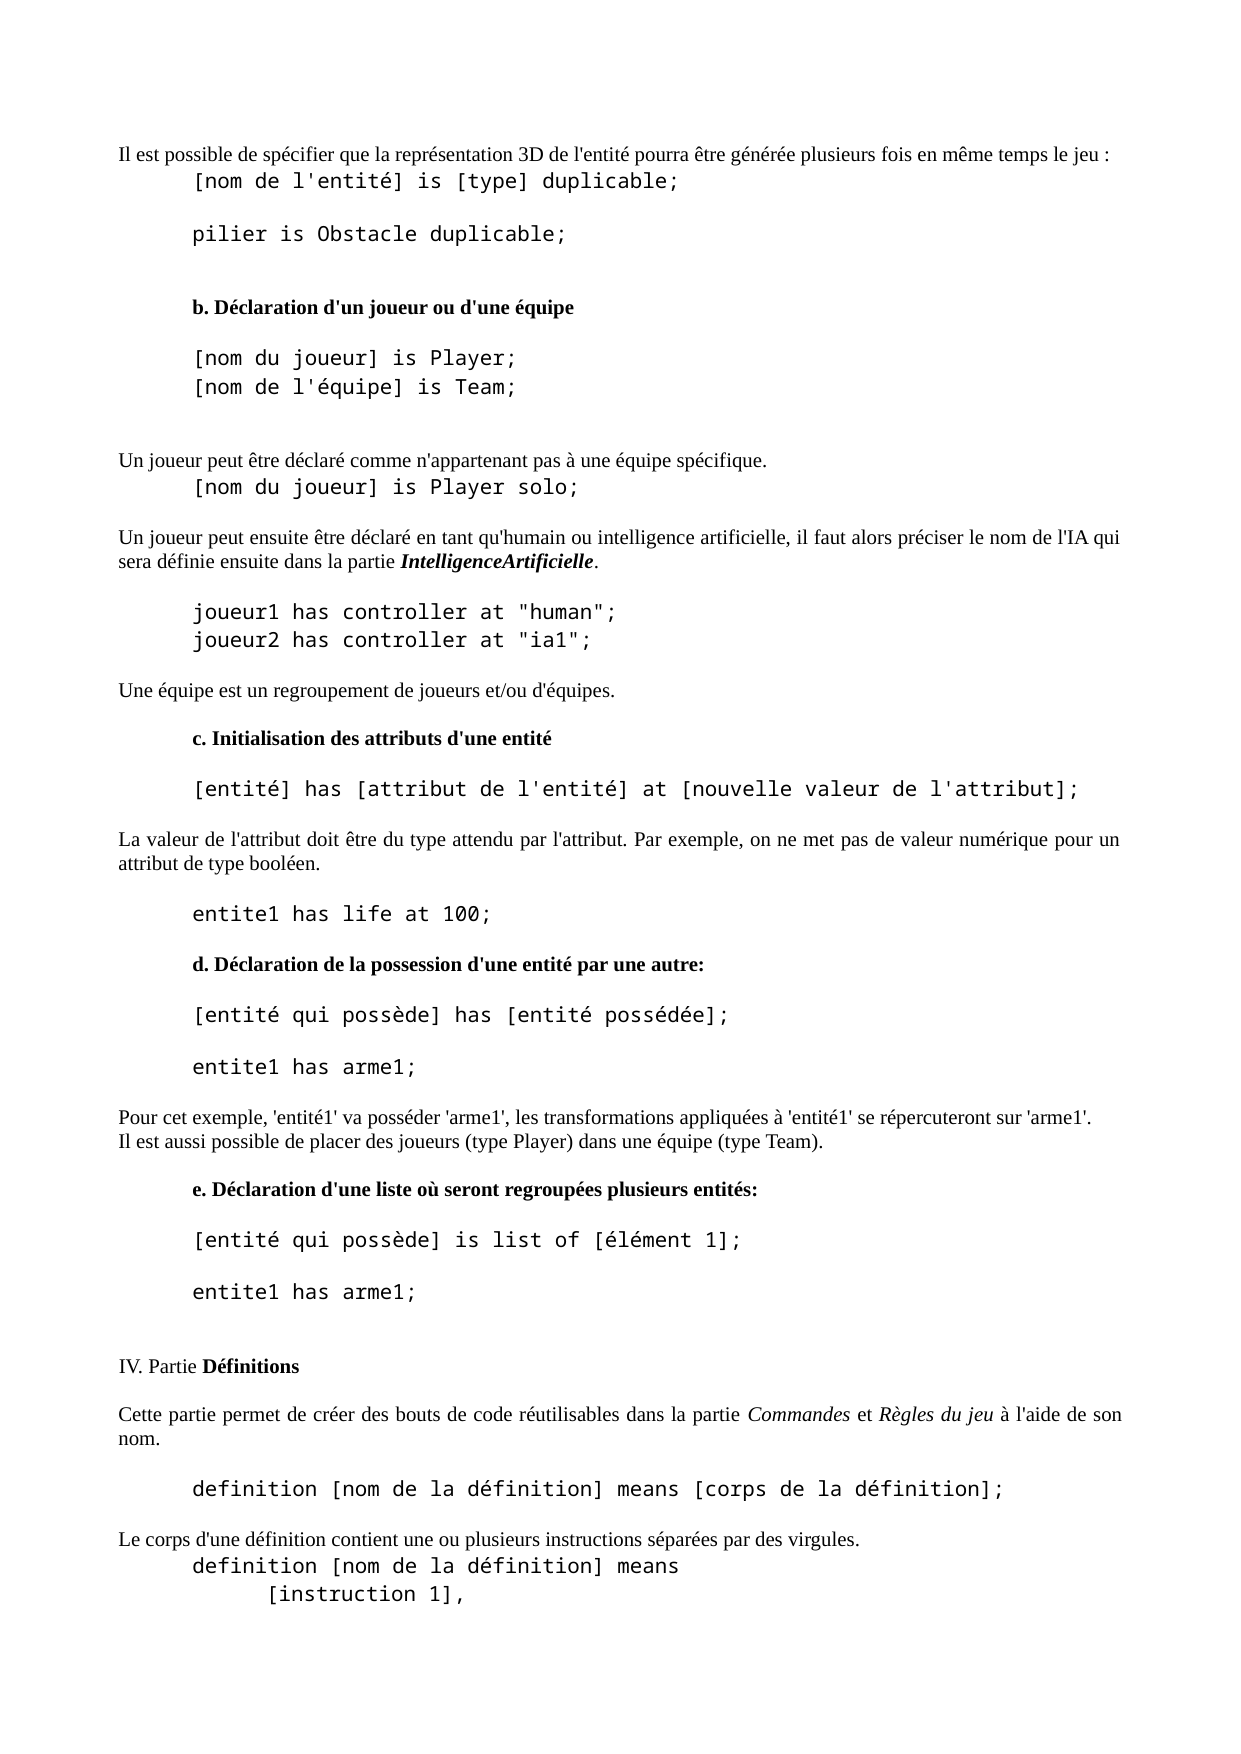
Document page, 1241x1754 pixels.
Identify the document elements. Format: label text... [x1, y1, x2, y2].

text entite1 has life at 100; [118, 899, 1122, 927]
text d. Déclaration de la possession d'une entité par une autre: [118, 952, 1122, 976]
text [nom du joueur] is Player; [118, 343, 1122, 372]
text Un joueur peut ensuite être déclaré en tant qu'humain ou intelligence artificielle, il faut alors préciser le nom de l'IA qui sera définie ensuite dans la partie IntelligenceArtificielle. [118, 525, 1122, 573]
text [nom du joueur] is Player solo; [118, 472, 1122, 501]
text IV. Partie Définitions [44, 1354, 1122, 1378]
text [instruction 1], [118, 1579, 1122, 1608]
text c. Initialisation des attributs d'une entité [118, 726, 1122, 750]
text [entité] has [attribut de l'entité] at [nouvelle valeur de l'attribut]; [118, 774, 1122, 803]
text Le corps d'une définition contient une ou plusieurs instructions séparées par des virgules. [118, 1527, 1122, 1551]
text Cette partie permet de créer des bouts de code réutilisables dans la partie Commandes et Règles du jeu à l'aide de son nom. [118, 1402, 1122, 1450]
text e. Déclaration d'une liste où seront regroupées plusieurs entités: [118, 1177, 1122, 1201]
text pilier is Obstacle duplicable; [118, 219, 1122, 247]
text Un joueur peut être déclaré comme n'appartenant pas à une équipe spécifique. [118, 448, 1122, 472]
text entite1 has arme1; [118, 1277, 1122, 1306]
text definition [nom de la définition] means [corps de la définition]; [118, 1474, 1122, 1503]
text joueur1 has controller at "human"; [118, 597, 1122, 626]
text [entité qui possède] is list of [élément 1]; [118, 1225, 1122, 1253]
text La valeur de l'attribut doit être du type attendu par l'attribut. Par exemple, on ne met pas de valeur numérique pour un attribut de type booléen. [118, 827, 1122, 875]
text b. Déclaration d'un joueur ou d'une équipe [118, 295, 1122, 319]
text [nom de l'équipe] is Team; [118, 372, 1122, 400]
text Il est aussi possible de placer des joueurs (type Player) dans une équipe (type Team). [118, 1129, 1122, 1153]
text Il est possible de spécifier que la représentation 3D de l'entité pourra être générée plusieurs fois en même temps le jeu : [118, 142, 1122, 166]
text [entité qui possède] has [entité possédée]; [118, 1000, 1122, 1028]
text entite1 has arme1; [118, 1052, 1122, 1081]
text [nom de l'entité] is [type] duplicable; [118, 166, 1122, 195]
text definition [nom de la définition] means [118, 1551, 1122, 1579]
text joueur2 has controller at "ia1"; [118, 626, 1122, 654]
text Pour cet exemple, 'entité1' va posséder 'arme1', les transformations appliquées à 'entité1' se répercuteront sur 'arme1'. [118, 1105, 1122, 1129]
text Une équipe est un regroupement de joueurs et/ou d'équipes. [118, 678, 1122, 702]
